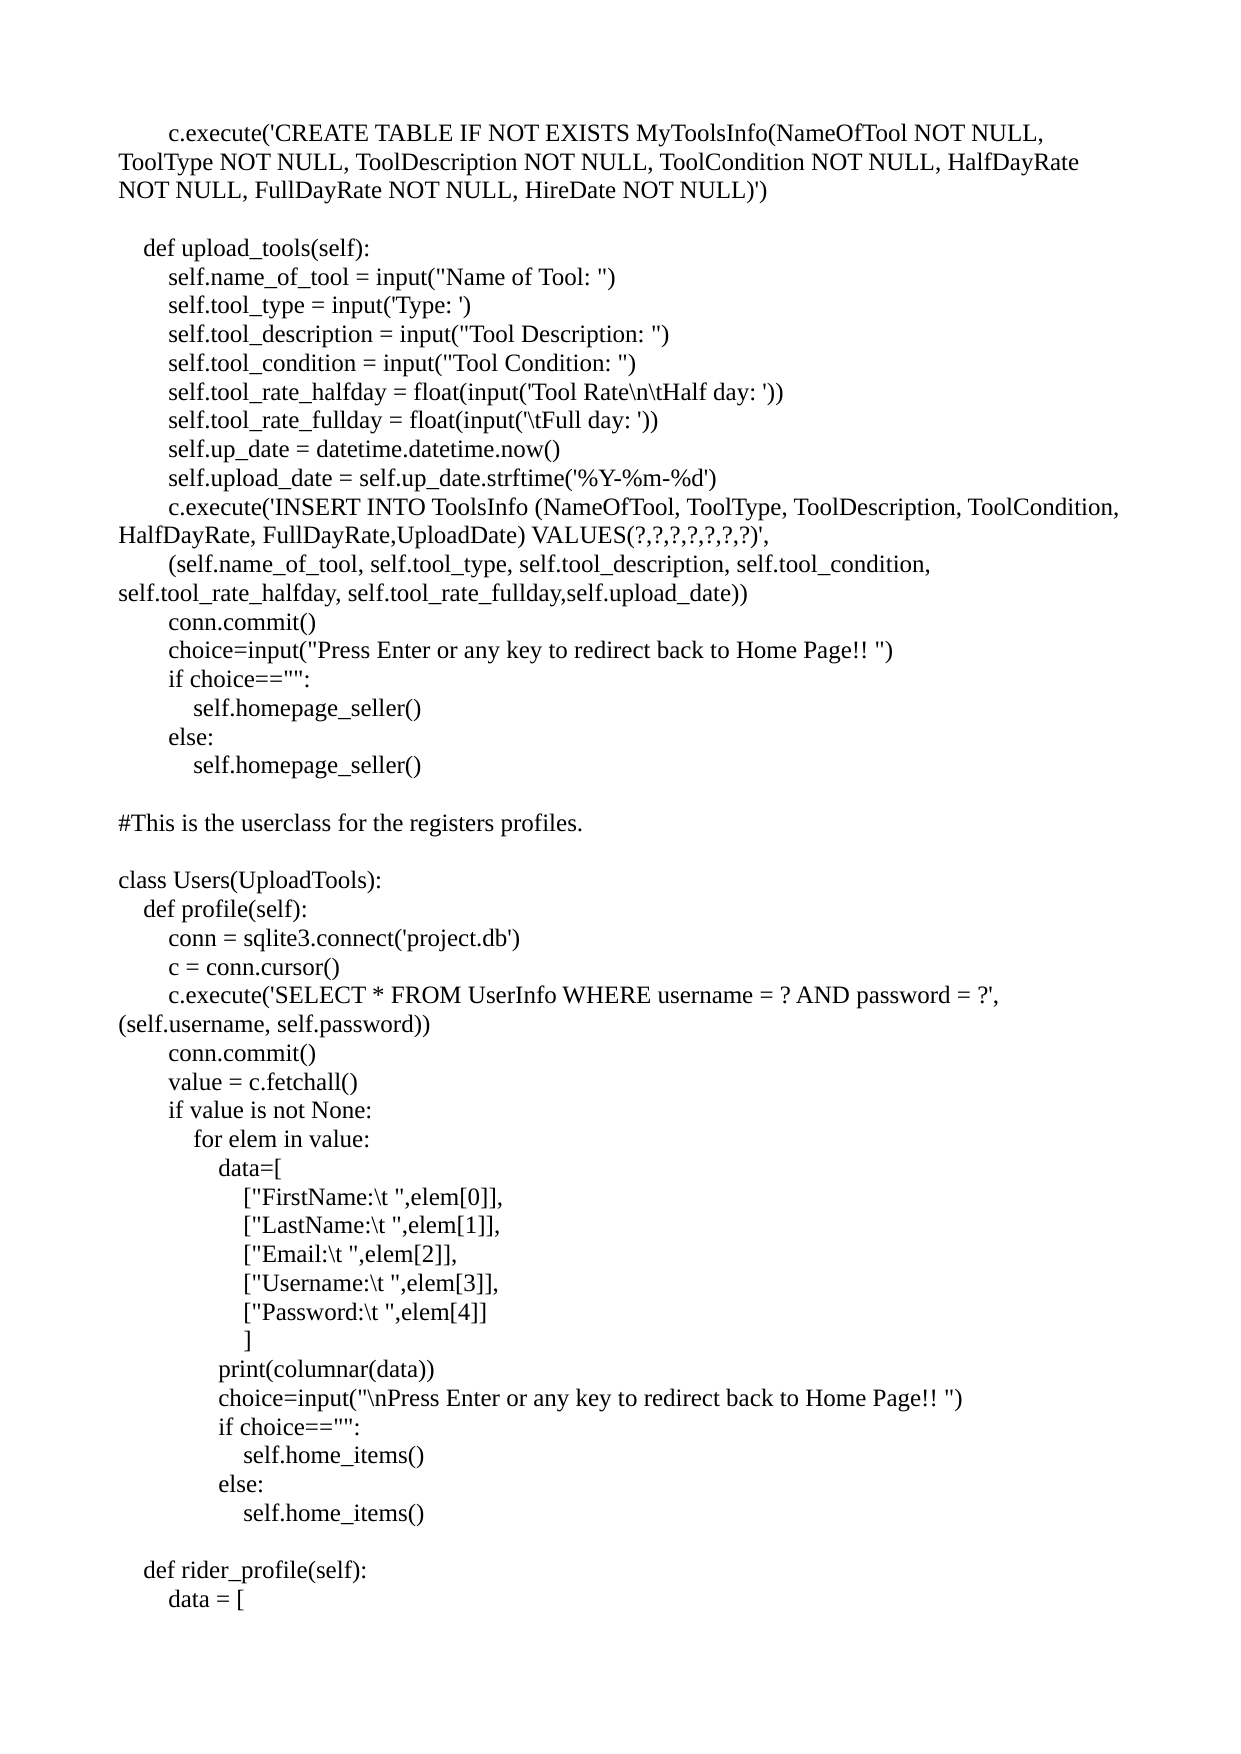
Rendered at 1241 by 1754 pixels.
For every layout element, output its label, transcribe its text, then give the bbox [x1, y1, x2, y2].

text self.tool_rate_fullday = float(input('\tFull day: ')) [118, 406, 1122, 434]
text def rider_profile(self): [118, 1556, 1122, 1584]
text self.tool_condition = input("Tool Condition: ") [118, 348, 1122, 377]
text c.execute('INSERT INTO ToolsInfo (NameOfTool, ToolType, ToolDescription, ToolCondition, HalfDayRate, FullDayRate,UploadDate) VALUES(?,?,?,?,?,?,?)', [118, 492, 1122, 549]
text self.name_of_tool = input("Name of Tool: ") [118, 262, 1122, 291]
text else: [118, 1469, 1122, 1498]
text def upload_tools(self): [118, 233, 1122, 262]
text c.execute('SELECT * FROM UserInfo WHERE username = ? AND password = ?',(self.username, self.password)) [118, 981, 1122, 1038]
text if choice=="": [118, 1412, 1122, 1441]
text conn = sqlite3.connect('project.db') [118, 923, 1122, 952]
text value = c.fetchall() [118, 1067, 1122, 1096]
text self.tool_description = input("Tool Description: ") [118, 319, 1122, 348]
text c.execute('CREATE TABLE IF NOT EXISTS MyToolsInfo(NameOfTool NOT NULL, ToolType NOT NULL, ToolDescription NOT NULL, ToolCondition NOT NULL, HalfDayRate NOT NULL, FullDayRate NOT NULL, HireDate NOT NULL)') [118, 118, 1122, 204]
text self.home_items() [118, 1441, 1122, 1469]
text (self.name_of_tool, self.tool_type, self.tool_description, self.tool_condition, self.tool_rate_halfday, self.tool_rate_fullday,self.upload_date)) [118, 549, 1122, 607]
text self.tool_type = input('Type: ') [118, 291, 1122, 319]
text ["FirstName:\t ",elem[0]], [118, 1182, 1122, 1211]
text def profile(self): [118, 894, 1122, 923]
text self.homepage_seller() [118, 751, 1122, 779]
text data = [ [118, 1584, 1122, 1613]
text choice=input("Press Enter or any key to redirect back to Home Page!! ") [118, 636, 1122, 664]
text self.upload_date = self.up_date.strftime('%Y-%m-%d') [118, 463, 1122, 492]
text class Users(UploadTools): [118, 866, 1122, 894]
text self.up_date = datetime.datetime.now() [118, 434, 1122, 463]
text ["LastName:\t ",elem[1]], [118, 1211, 1122, 1239]
text if choice=="": [118, 664, 1122, 693]
text ["Password:\t ",elem[4]] [118, 1297, 1122, 1326]
text self.home_items() [118, 1498, 1122, 1527]
text ["Username:\t ",elem[3]], [118, 1268, 1122, 1297]
text #This is the userclass for the registers profiles. [118, 808, 1122, 837]
text data=[ [118, 1153, 1122, 1182]
text print(columnar(data)) [118, 1354, 1122, 1383]
text choice=input("\nPress Enter or any key to redirect back to Home Page!! ") [118, 1383, 1122, 1412]
text conn.commit() [118, 1038, 1122, 1067]
text ["Email:\t ",elem[2]], [118, 1239, 1122, 1268]
text c = conn.cursor() [118, 952, 1122, 981]
text self.homepage_seller() [118, 693, 1122, 722]
text else: [118, 722, 1122, 751]
text ] [118, 1326, 1122, 1354]
text if value is not None: [118, 1096, 1122, 1124]
text conn.commit() [118, 607, 1122, 636]
text self.tool_rate_halfday = float(input('Tool Rate\n\tHalf day: ')) [118, 377, 1122, 406]
text for elem in value: [118, 1124, 1122, 1153]
